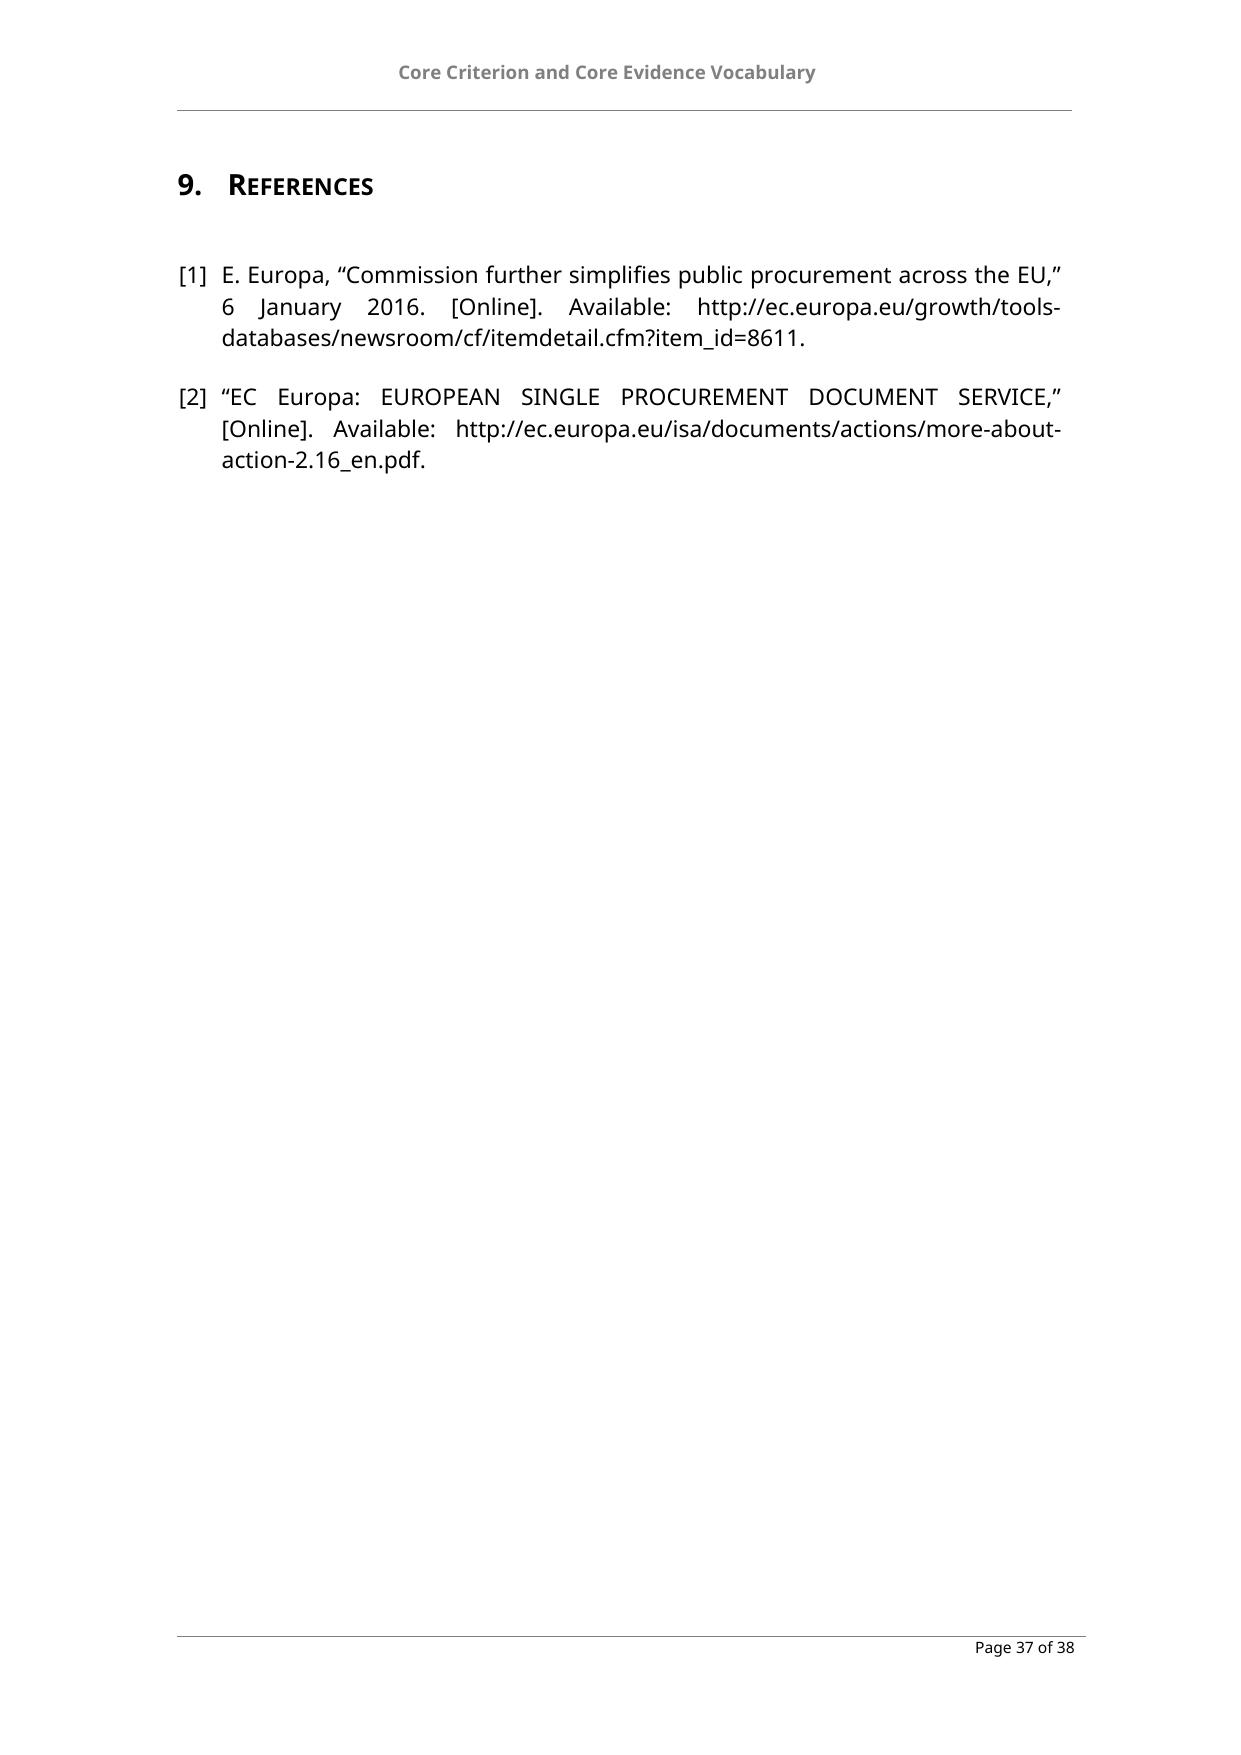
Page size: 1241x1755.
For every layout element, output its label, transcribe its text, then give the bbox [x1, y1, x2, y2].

table_header E. Europa, “Commission further simplifies public procurement across the EU,” 6 January 2016. [Online]. Available: http://ec.europa.eu/growth/tools-databases/newsroom/cf/itemdetail.cfm?item_id=8611. [220, 258, 1063, 380]
table_header [1] [177, 258, 220, 380]
table_cell “EC Europa: EUROPEAN SINGLE PROCUREMENT DOCUMENT SERVICE,” [Online]. Available: http://ec.europa.eu/isa/documents/actions/more-about-action-2.16_en.pdf. [220, 380, 1063, 502]
subtitle References [177, 164, 1063, 204]
table_cell [2] [177, 380, 220, 502]
